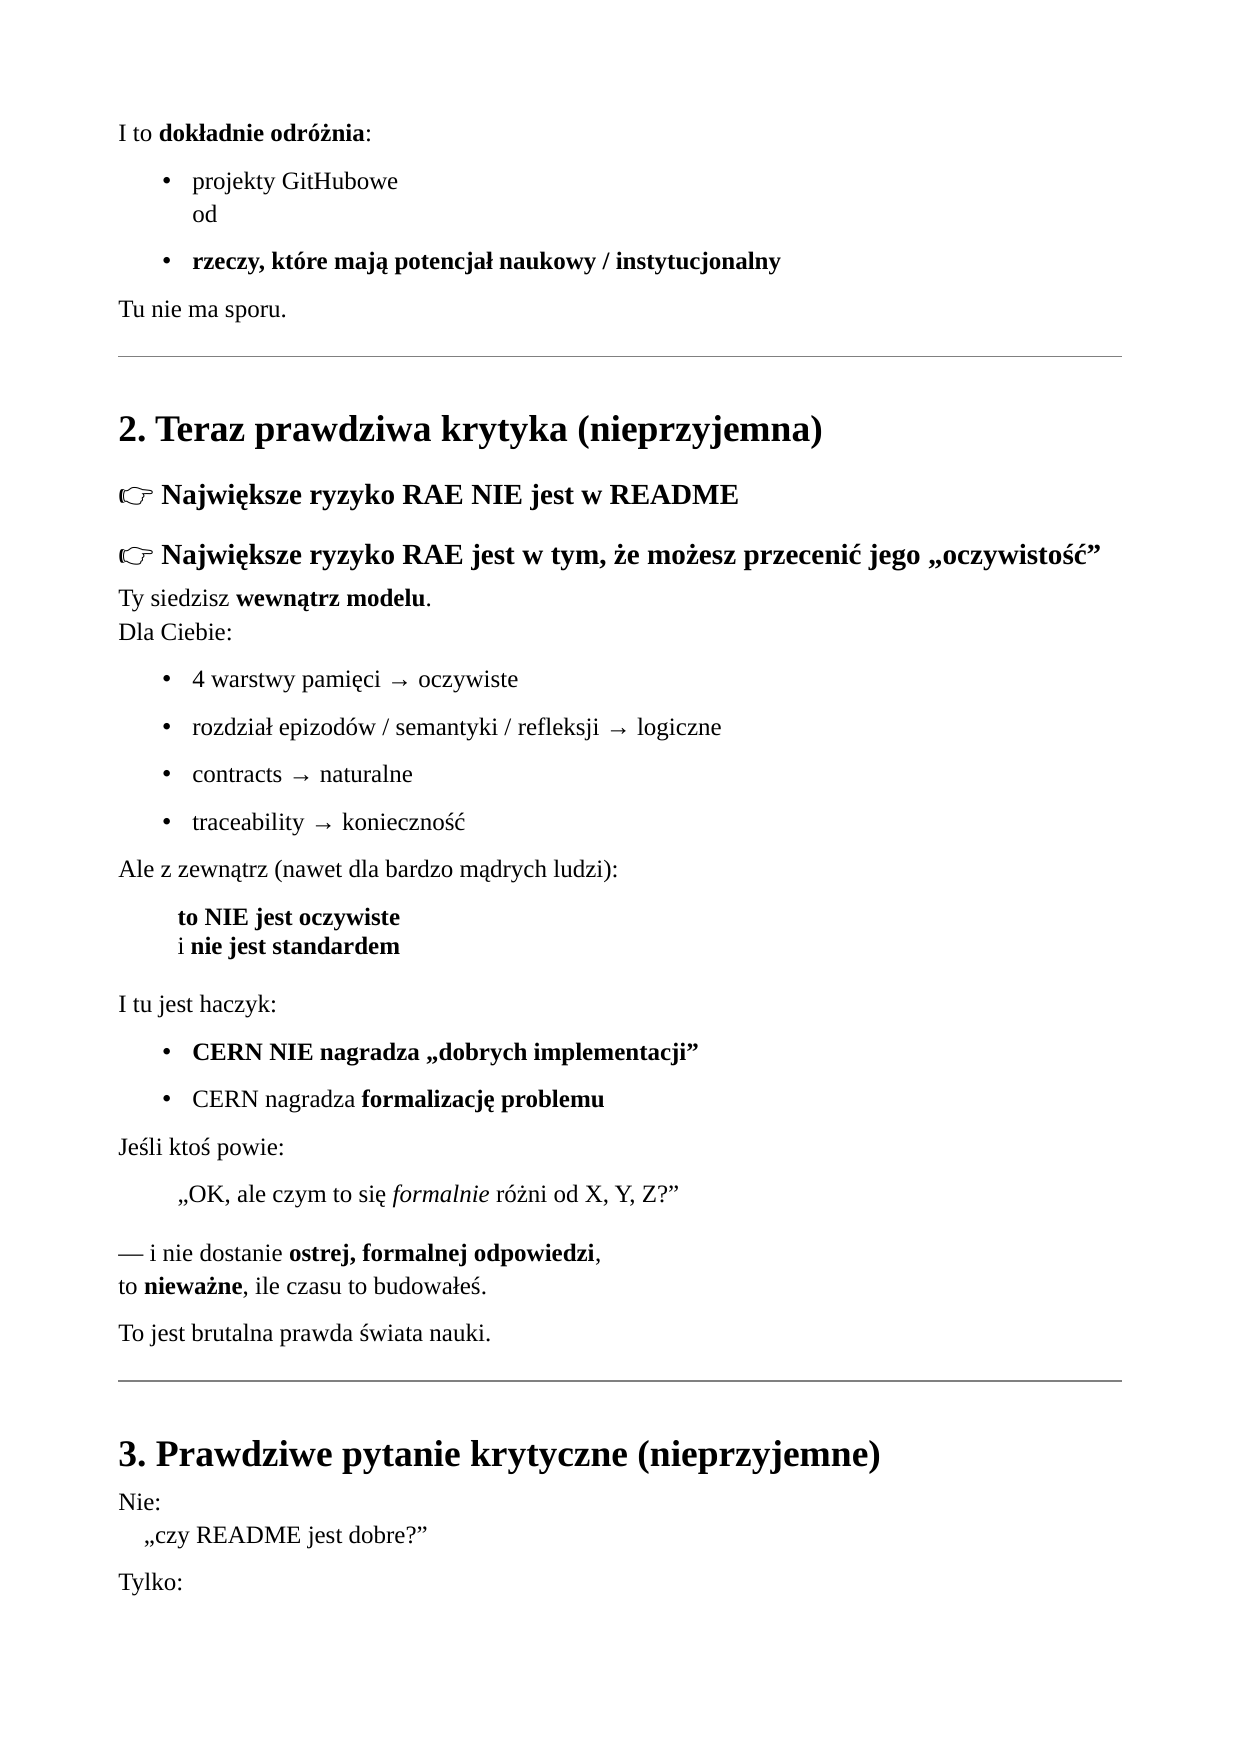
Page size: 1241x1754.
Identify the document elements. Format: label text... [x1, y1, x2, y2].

text „OK, ale czym to się formalnie różni od X, Y, Z?” [177, 1179, 1063, 1208]
text To jest brutalna prawda świata nauki. [118, 1318, 1122, 1347]
text I tu jest haczyk: [118, 989, 1122, 1018]
text — i nie dostanie ostrej, formalnej odpowiedzi, to nieważne, ile czasu to budowałeś. [118, 1238, 1122, 1299]
list projekty GitHubowe od [162, 166, 1122, 227]
list rzeczy, które mają potencjał naukowy / instytucjonalny [162, 246, 1122, 275]
text Ty siedzisz wewnątrz modelu. Dla Ciebie: [118, 583, 1122, 645]
list contracts → naturalne [162, 759, 1122, 788]
subtitle 👉 Największe ryzyko RAE jest w tym, że możesz przecenić jego „oczywistość” [118, 537, 1122, 571]
text Nie: ❌ „czy README jest dobre?” [118, 1487, 1122, 1548]
text to NIE jest oczywiste i nie jest standardem [177, 902, 1063, 960]
text Ale z zewnątrz (nawet dla bardzo mądrych ludzi): [118, 854, 1122, 883]
list CERN nagradza formalizację problemu [162, 1084, 1122, 1113]
text Tylko: [118, 1567, 1122, 1596]
list 4 warstwy pamięci → oczywiste [162, 664, 1122, 693]
list CERN NIE nagradza „dobrych implementacji” [162, 1037, 1122, 1066]
list rozdział epizodów / semantyki / refleksji → logiczne [162, 712, 1122, 741]
list traceability → konieczność [162, 807, 1122, 836]
subtitle 👉 Największe ryzyko RAE NIE jest w README [118, 477, 1122, 510]
text Tu nie ma sporu. [118, 294, 1122, 323]
subtitle 2. Teraz prawdziwa krytyka (nieprzyjemna) [118, 407, 1122, 450]
subtitle 3. Prawdziwe pytanie krytyczne (nieprzyjemne) [118, 1431, 1122, 1474]
text I to dokładnie odróżnia: [118, 118, 1122, 147]
text Jeśli ktoś powie: [118, 1132, 1122, 1161]
